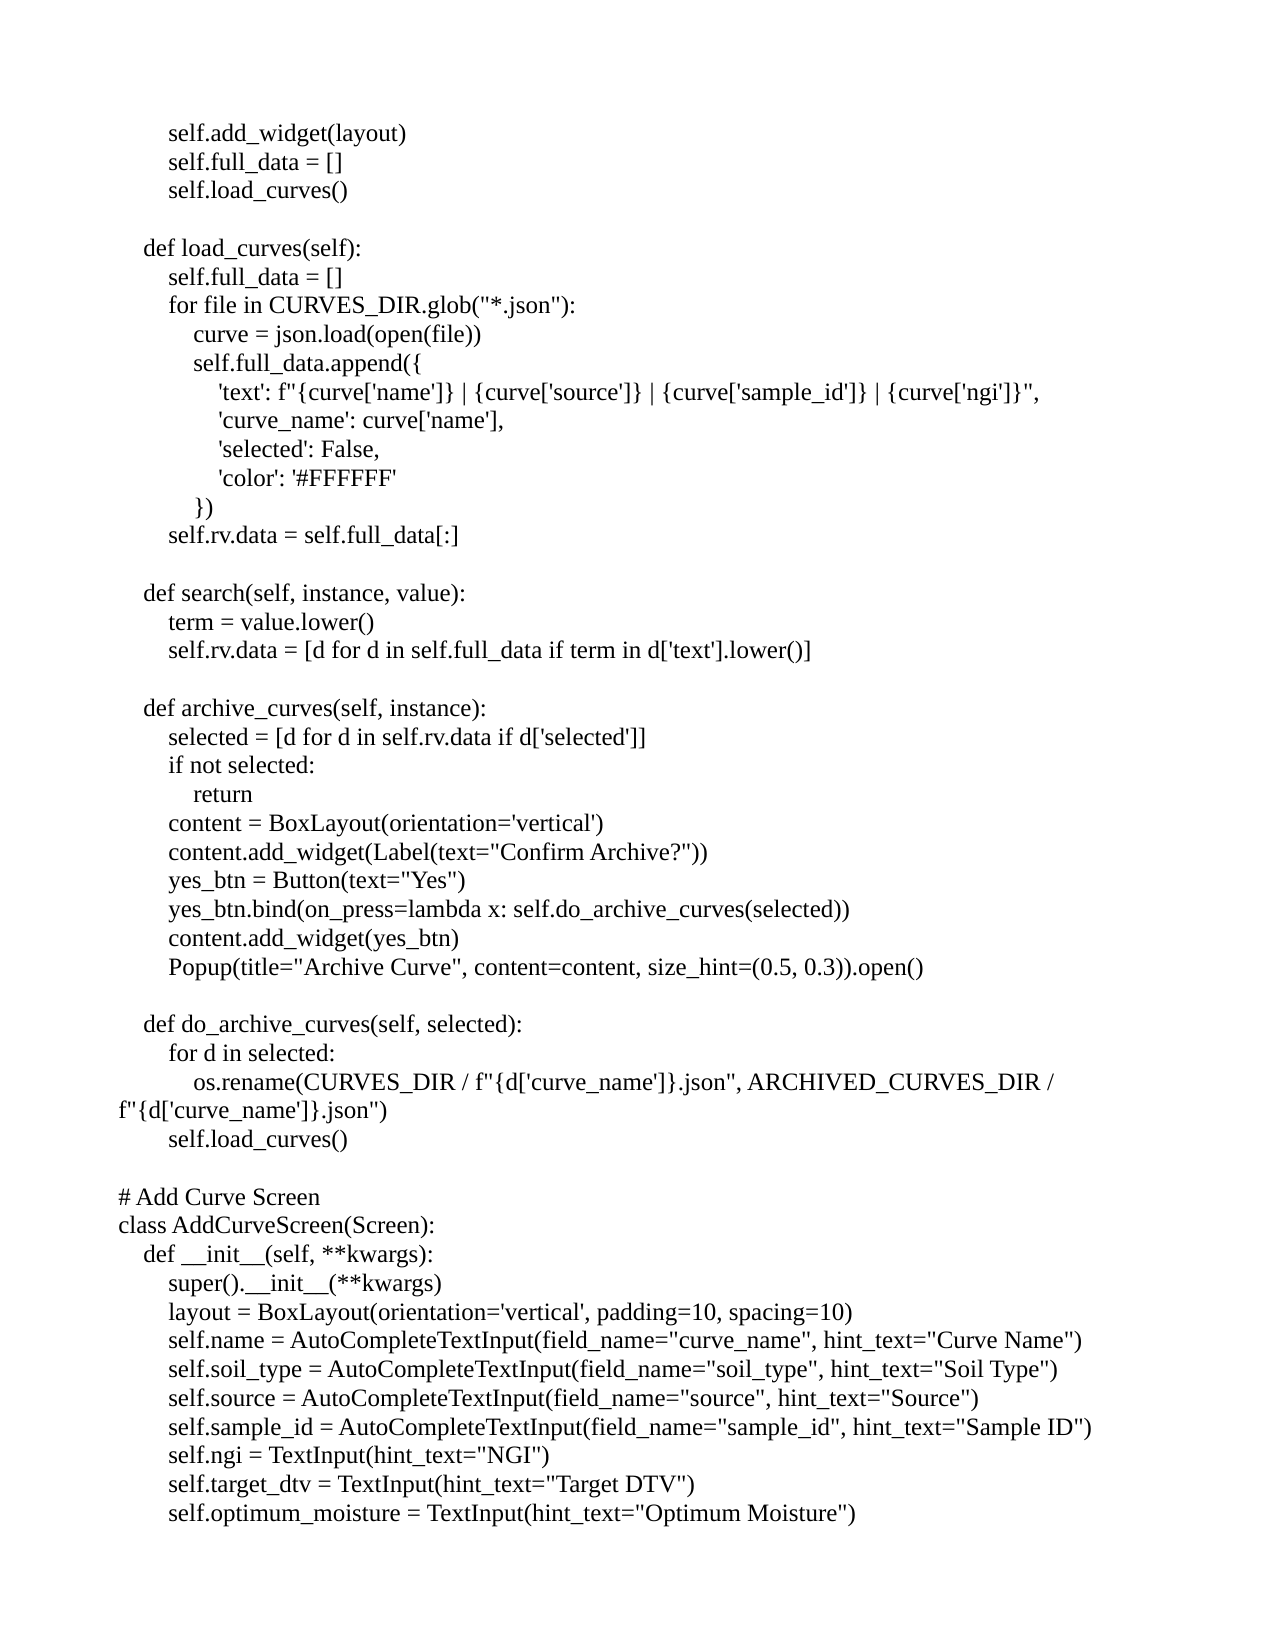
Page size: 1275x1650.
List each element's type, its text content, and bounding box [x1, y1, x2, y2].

text def search(self, instance, value): [118, 578, 1157, 607]
text self.full_data = [] [118, 147, 1157, 176]
text for d in selected: [118, 1038, 1157, 1067]
text self.rv.data = [d for d in self.full_data if term in d['text'].lower()] [118, 636, 1157, 664]
text self.ngi = TextInput(hint_text="NGI") [118, 1441, 1157, 1469]
text Popup(title="Archive Curve", content=content, size_hint=(0.5, 0.3)).open() [118, 952, 1157, 981]
text for file in CURVES_DIR.glob("*.json"): [118, 291, 1157, 319]
text term = value.lower() [118, 607, 1157, 636]
text def archive_curves(self, instance): [118, 693, 1157, 722]
text content.add_widget(yes_btn) [118, 923, 1157, 952]
text if not selected: [118, 751, 1157, 779]
text self.source = AutoCompleteTextInput(field_name="source", hint_text="Source") [118, 1383, 1157, 1412]
text 'selected': False, [118, 434, 1157, 463]
text self.load_curves() [118, 176, 1157, 204]
text self.full_data.append({ [118, 348, 1157, 377]
text super().__init__(**kwargs) [118, 1268, 1157, 1297]
text self.rv.data = self.full_data[:] [118, 521, 1157, 549]
text yes_btn.bind(on_press=lambda x: self.do_archive_curves(selected)) [118, 894, 1157, 923]
text self.soil_type = AutoCompleteTextInput(field_name="soil_type", hint_text="Soil Type") [118, 1354, 1157, 1383]
text content.add_widget(Label(text="Confirm Archive?")) [118, 837, 1157, 866]
text 'color': '#FFFFFF' [118, 463, 1157, 492]
text os.rename(CURVES_DIR / f"{d['curve_name']}.json", ARCHIVED_CURVES_DIR / f"{d['curve_name']}.json") [118, 1067, 1157, 1124]
text }) [118, 492, 1157, 521]
text # Add Curve Screen [118, 1182, 1157, 1211]
text content = BoxLayout(orientation='vertical') [118, 808, 1157, 837]
text curve = json.load(open(file)) [118, 319, 1157, 348]
text self.target_dtv = TextInput(hint_text="Target DTV") [118, 1469, 1157, 1498]
text 'text': f"{curve['name']} | {curve['source']} | {curve['sample_id']} | {curve['ngi']}", [118, 377, 1157, 406]
text def do_archive_curves(self, selected): [118, 1009, 1157, 1038]
text self.load_curves() [118, 1124, 1157, 1153]
text def __init__(self, **kwargs): [118, 1239, 1157, 1268]
text self.name = AutoCompleteTextInput(field_name="curve_name", hint_text="Curve Name") [118, 1326, 1157, 1354]
text return [118, 779, 1157, 808]
text layout = BoxLayout(orientation='vertical', padding=10, spacing=10) [118, 1297, 1157, 1326]
text def load_curves(self): [118, 233, 1157, 262]
text self.add_widget(layout) [118, 118, 1157, 147]
text self.full_data = [] [118, 262, 1157, 291]
text class AddCurveScreen(Screen): [118, 1211, 1157, 1239]
text self.sample_id = AutoCompleteTextInput(field_name="sample_id", hint_text="Sample ID") [118, 1412, 1157, 1441]
text selected = [d for d in self.rv.data if d['selected']] [118, 722, 1157, 751]
text 'curve_name': curve['name'], [118, 406, 1157, 434]
text self.optimum_moisture = TextInput(hint_text="Optimum Moisture") [118, 1498, 1157, 1527]
text yes_btn = Button(text="Yes") [118, 866, 1157, 894]
